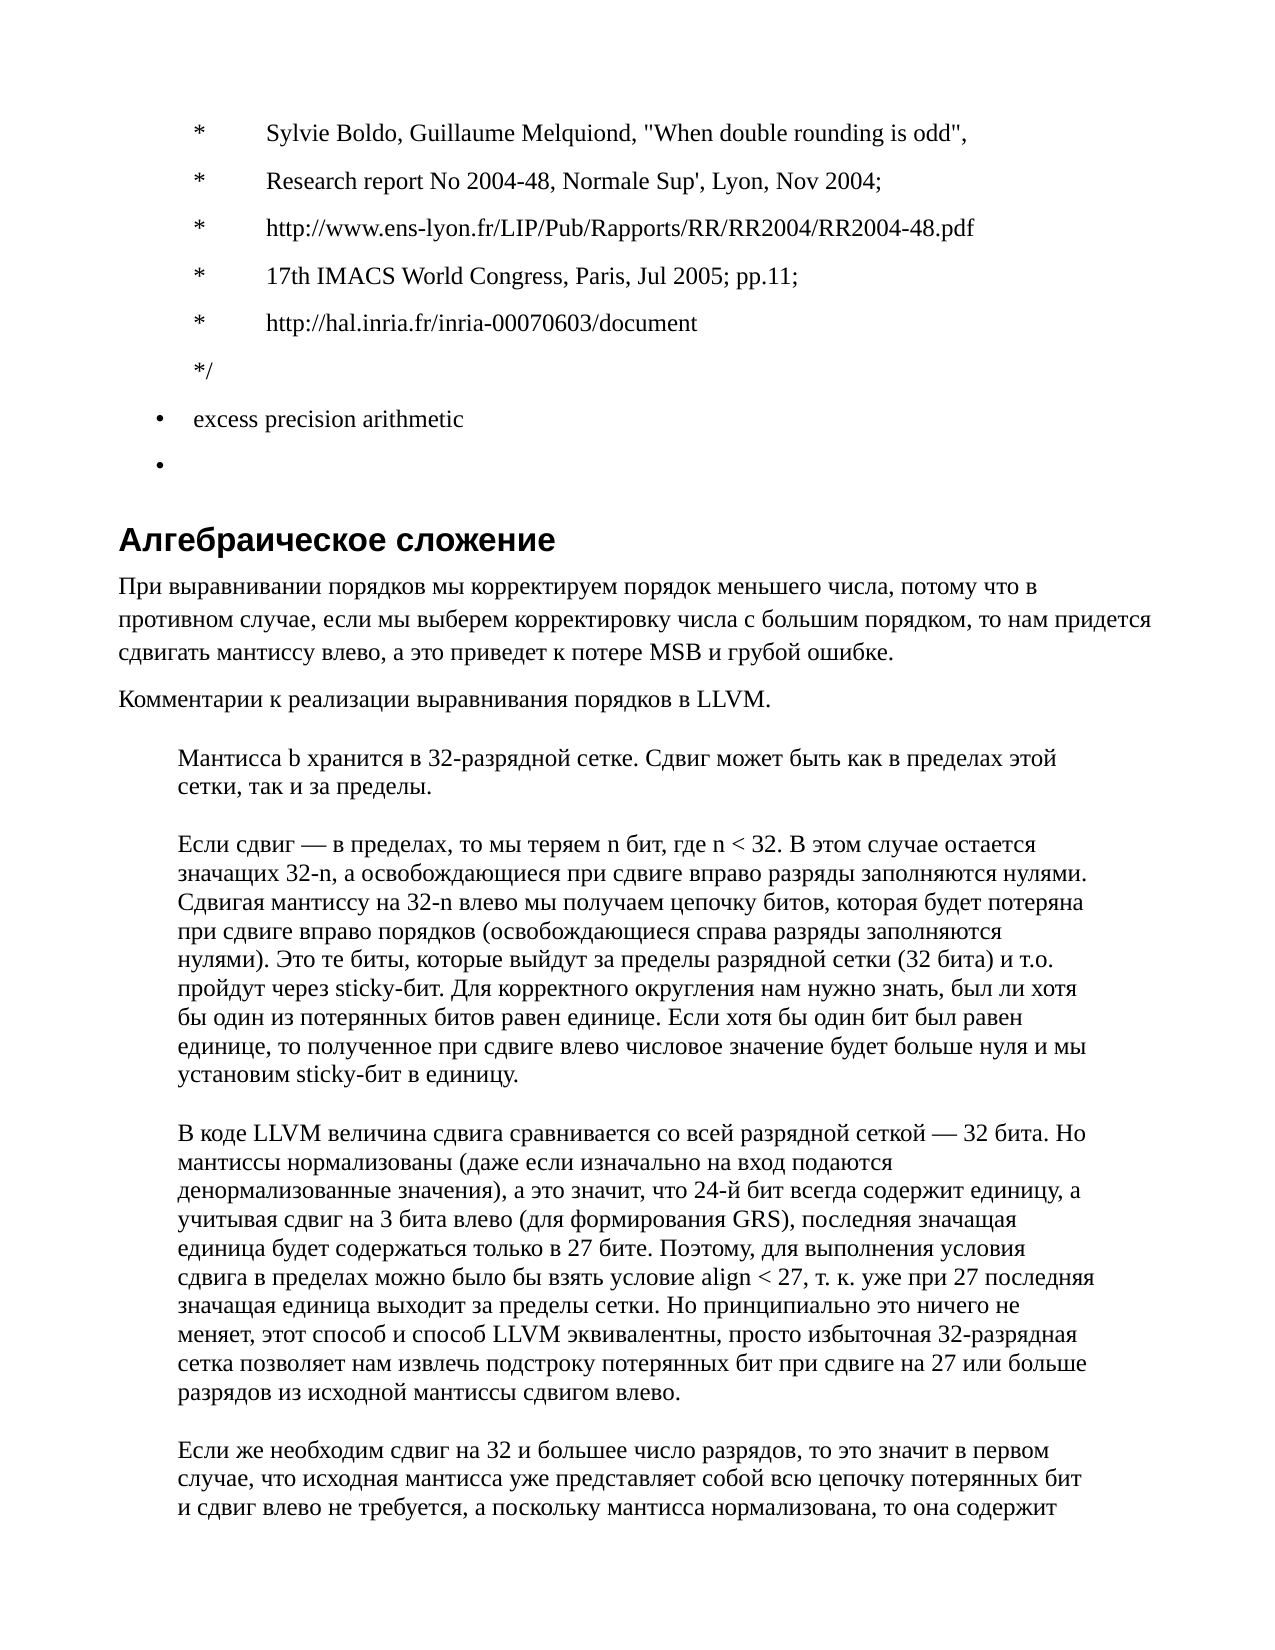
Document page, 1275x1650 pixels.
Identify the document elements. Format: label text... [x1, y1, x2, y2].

text В коде LLVM величина сдвига сравнивается со всей разрядной сеткой — 32 бита. Но мантиссы нормализованы (даже если изначально на вход подаются денормализованные значения), а это значит, что 24-й бит всегда содержит единицу, а учитывая сдвиг на 3 бита влево (для формирования GRS), последняя значащая единица будет содержаться только в 27 бите. Поэтому, для выполнения условия сдвига в пределах можно было бы взять условие align < 27, т. к. уже при 27 последняя значащая единица выходит за пределы сетки. Но принципиально это ничего не меняет, этот способ и способ LLVM эквивалентны, просто избыточная 32-разрядная сетка позволяет нам извлечь подстроку потерянных бит при сдвиге на 27 или больше разрядов из исходной мантиссы сдвигом влево. [177, 1118, 1098, 1405]
text Комментарии к реализации выравнивания порядков в LLVM. [118, 684, 1098, 713]
text При выравнивании порядков мы корректируем порядок меньшего числа, потому что в противном случае, если мы выберем корректировку числа с большим порядком, то нам придется сдвигать мантиссу влево, а это приведет к потере MSB и грубой ошибке. [118, 571, 1157, 666]
text Если сдвиг — в пределах, то мы теряем n бит, где n < 32. В этом случае остается значащих 32-n, а освобождающиеся при сдвиге вправо разряды заполняются нулями. Сдвигая мантиссу на 32-n влево мы получаем цепочку битов, которая будет потеряна при сдвиге вправо порядков (освобождающиеся справа разряды заполняются нулями). Это те биты, которые выйдут за пределы разрядной сетки (32 бита) и т.о. пройдут через sticky-бит. Для корректного округления нам нужно знать, был ли хотя бы один из потерянных битов равен единице. Если хотя бы один бит был равен единице, то полученное при сдвиге влево числовое значение будет больше нуля и мы установим sticky-бит в единицу. [177, 829, 1098, 1088]
text Если же необходим сдвиг на 32 и большее число разрядов, то это значит в первом случае, что исходная мантисса уже представляет собой всю цепочку потерянных бит и сдвиг влево не требуется, а поскольку мантисса нормализована, то она содержит [177, 1435, 1098, 1521]
list * Research report No 2004-48, Normale Sup', Lyon, Nov 2004; [156, 166, 1157, 194]
list */ [156, 356, 1157, 385]
list * Sylvie Boldo, Guillaume Melquiond, "When double rounding is odd", [156, 118, 1157, 147]
list * 17th IMACS World Congress, Paris, Jul 2005; pp.11; [156, 261, 1157, 290]
text Мантисса b хранится в 32-разрядной сетке. Сдвиг может быть как в пределах этой сетки, так и за пределы. [177, 743, 1098, 800]
list * http://hal.inria.fr/inria-00070603/document [156, 308, 1157, 337]
list * http://www.ens-lyon.fr/LIP/Pub/Rapports/RR/RR2004/RR2004-48.pdf [156, 213, 1157, 242]
list excess precision arithmetic [156, 404, 1157, 432]
subtitle Алгебраическое сложение [118, 520, 1157, 558]
